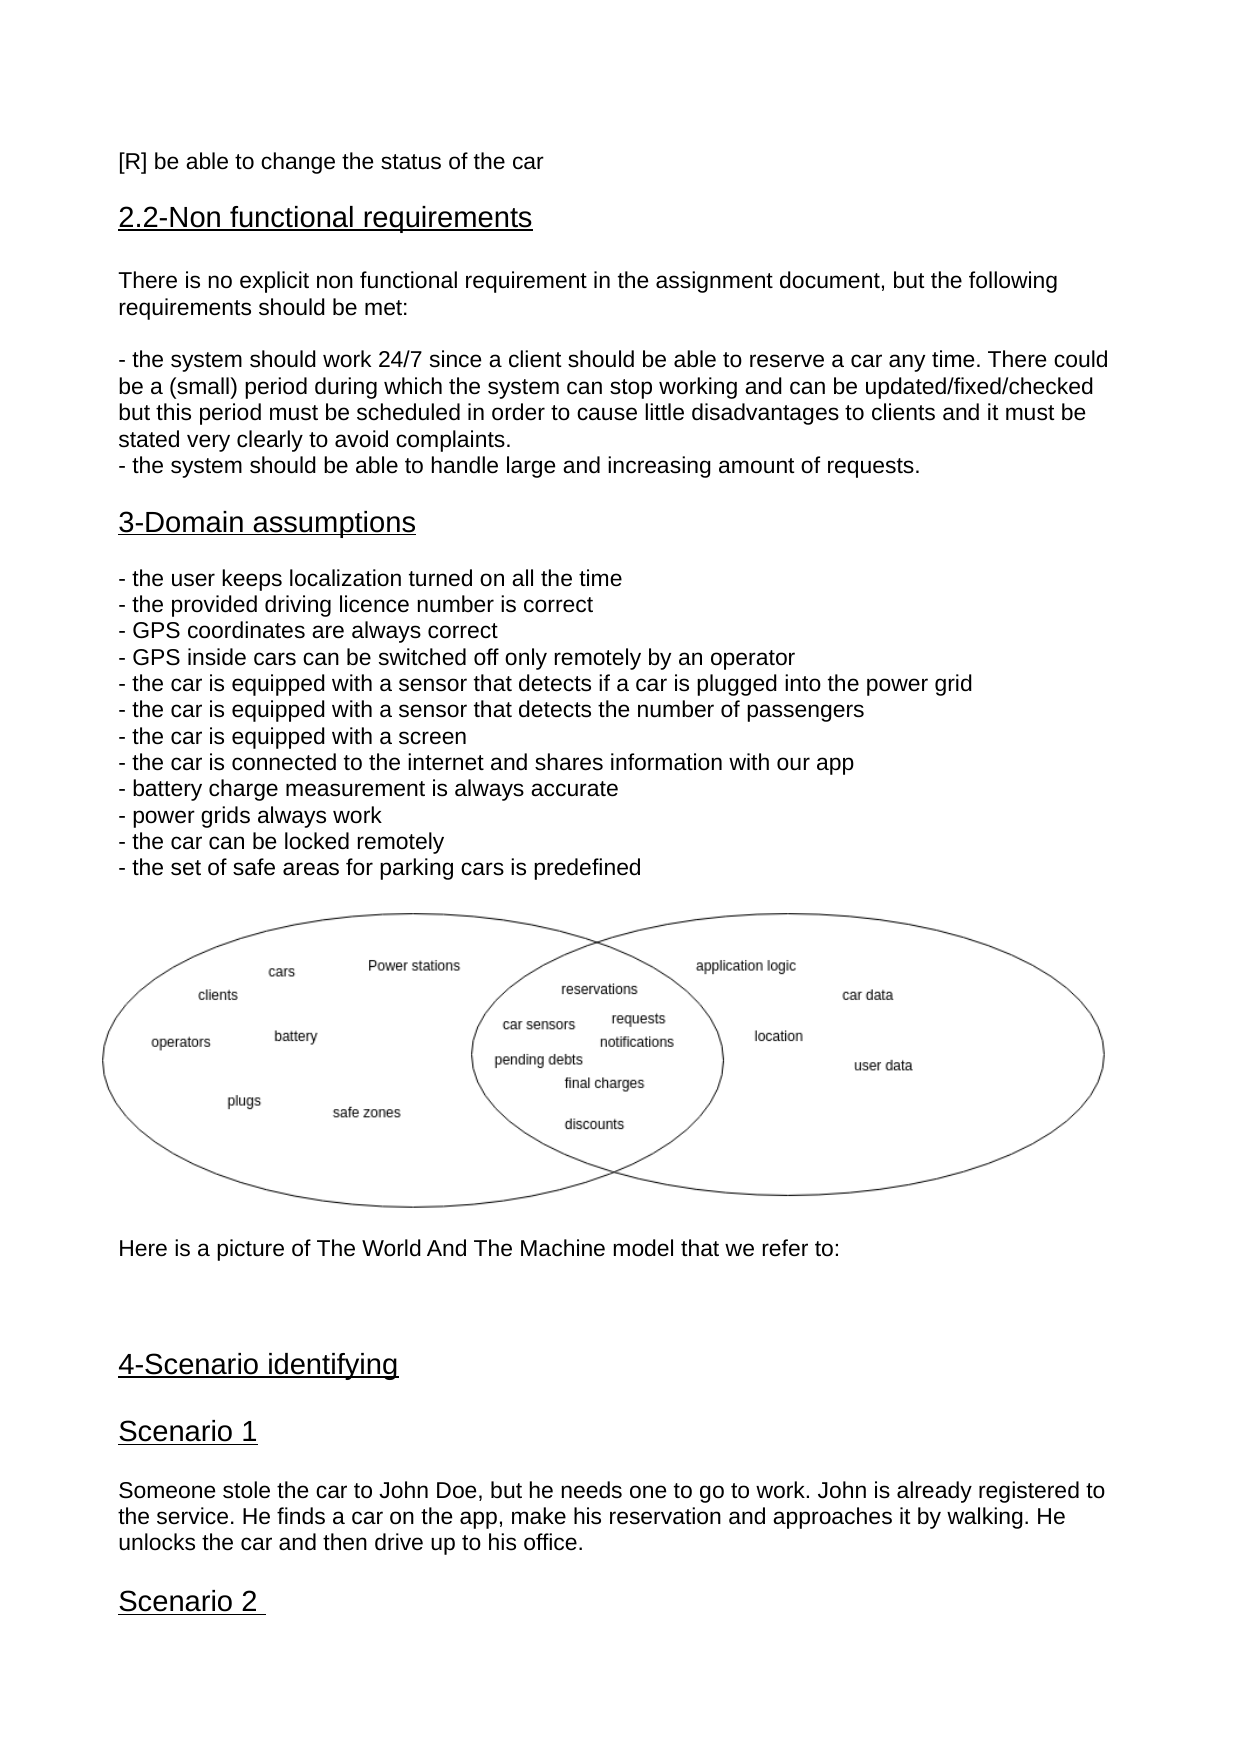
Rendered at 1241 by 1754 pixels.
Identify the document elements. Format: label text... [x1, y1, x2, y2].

text - the system should work 24/7 since a client should be able to reserve a car any time. There could be a (small) period during which the system can stop working and can be updated/fixed/checked but this period must be scheduled in order to cause little disadvantages to clients and it must be stated very clearly to avoid complaints. [118, 346, 1122, 452]
text - the car is connected to the internet and shares information with our app [118, 749, 1122, 775]
text Scenario 1 [118, 1414, 1122, 1448]
text - the car is equipped with a sensor that detects if a car is plugged into the power grid [118, 670, 1122, 696]
text - power grids always work [118, 802, 1122, 828]
text - the set of safe areas for parking cars is predefined [118, 854, 1122, 881]
text - the car is equipped with a screen [118, 723, 1122, 749]
text Here is a picture of The World And The Machine model that we refer to: [118, 1235, 1122, 1261]
text 4-Scenario identifying [118, 1347, 1122, 1381]
text - the user keeps localization turned on all the time [118, 564, 1122, 591]
text 3-Domain assumptions [118, 504, 1122, 538]
text - the system should be able to handle large and increasing amount of requests. [118, 452, 1122, 478]
text Someone stole the car to John Doe, but he needs one to go to work. John is already registered to the service. He finds a car on the app, make his reservation and approaches it by walking. He unlocks the car and then drive up to his office. [118, 1477, 1122, 1556]
text - the car is equipped with a sensor that detects the number of passengers [118, 696, 1122, 723]
text 2.2-Non functional requirements [118, 200, 1122, 234]
text - the provided driving licence number is correct [118, 591, 1122, 617]
text [R] be able to change the status of the car [118, 148, 1122, 174]
text - battery charge measurement is always accurate [118, 775, 1122, 802]
text - GPS coordinates are always correct [118, 617, 1122, 643]
text - the car can be locked remotely [118, 828, 1122, 854]
text - GPS inside cars can be switched off only remotely by an operator [118, 643, 1122, 670]
text There is no explicit non functional requirement in the assignment document, but the following requirements should be met: [118, 267, 1122, 320]
text Scenario 2 [118, 1584, 1122, 1618]
